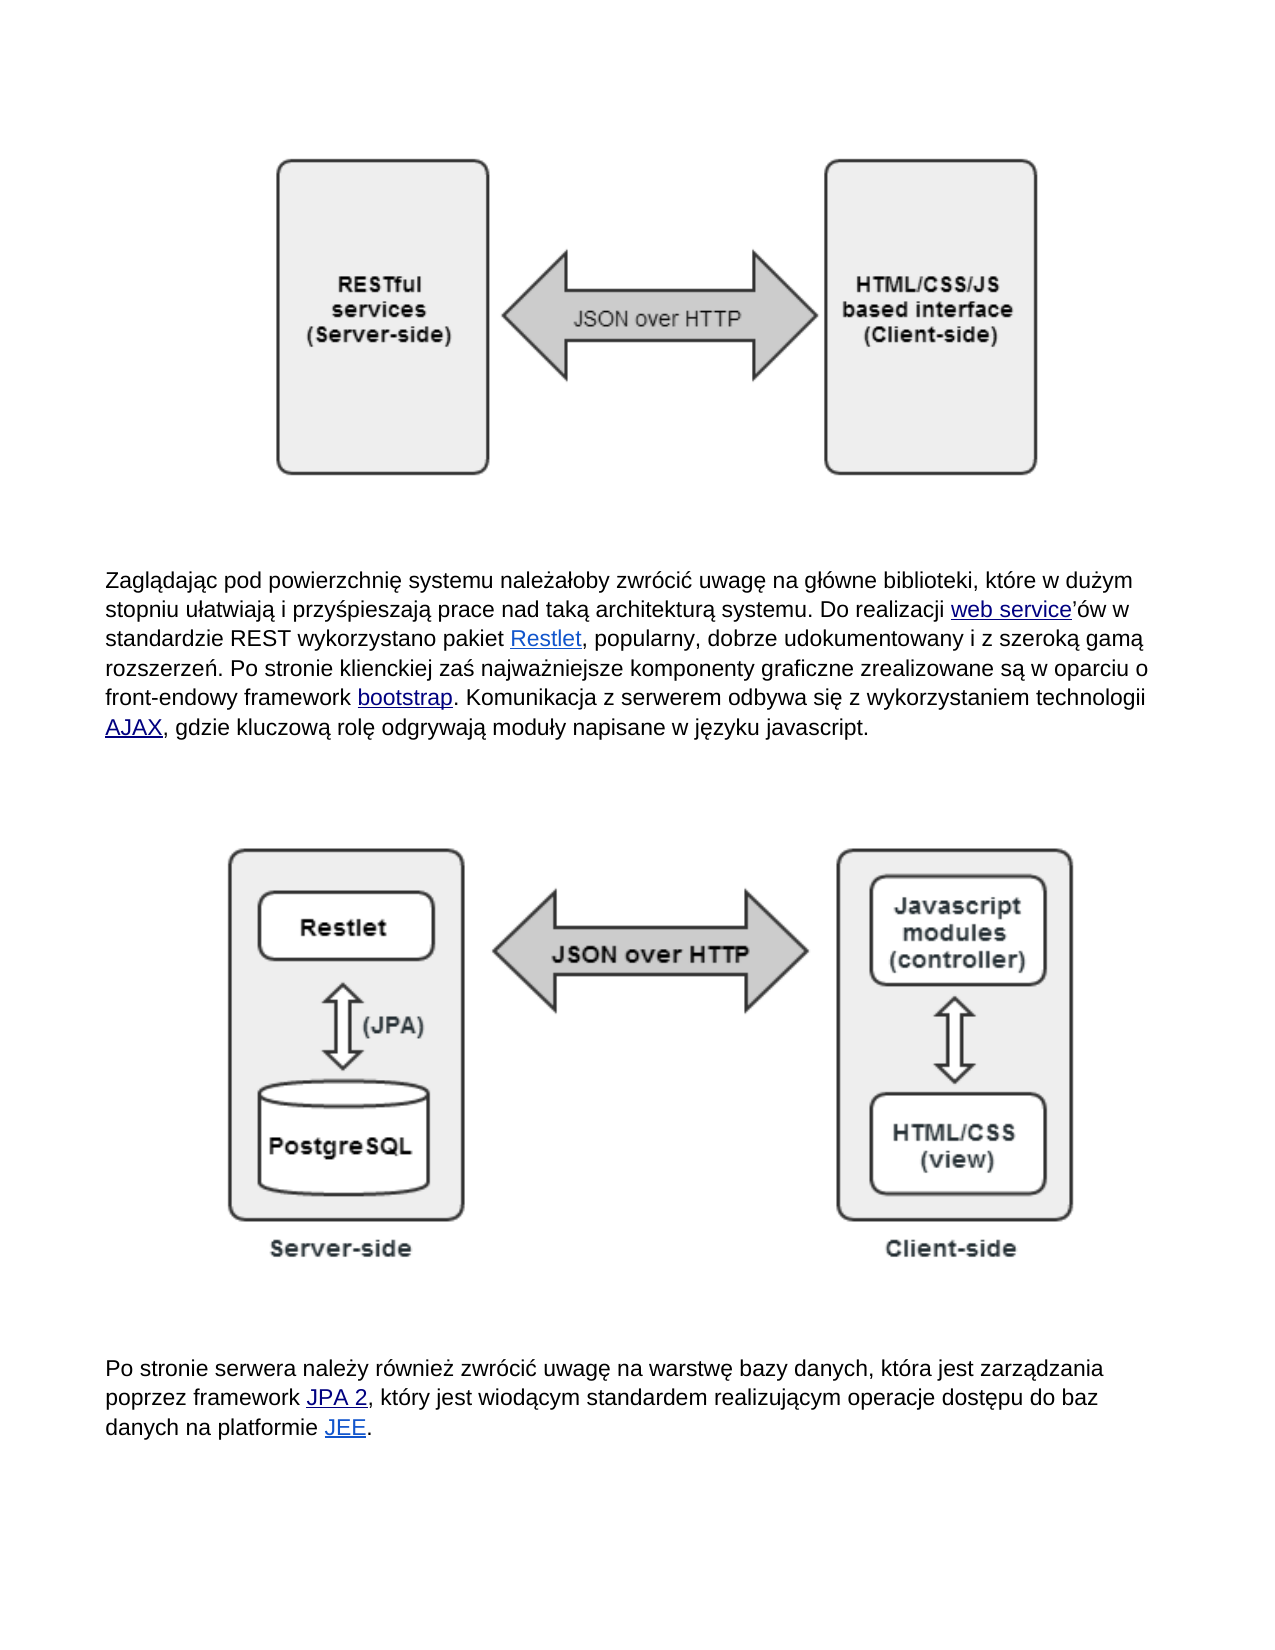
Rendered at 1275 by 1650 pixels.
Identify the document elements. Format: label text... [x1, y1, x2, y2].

picture [200, 114, 1075, 505]
text Zaglądając pod powierzchnię systemu należałoby zwrócić uwagę na główne biblioteki, które w dużym stopniu ułatwiają i przyśpieszają prace nad taką architekturą systemu. Do realizacji web service’ów w standardzie REST wykorzystano pakiet Restlet, popularny, dobrze udokumentowany i z szeroką gamą rozszerzeń. Po stronie klienckiej zaś najważniejsze komponenty graficzne zrealizowane są w oparciu o front-endowy framework bootstrap. Komunikacja z serwerem odbywa się z wykorzystaniem technologii AJAX, gdzie kluczową rolę odgrywają moduły napisane w języku javascript. [105, 567, 1170, 740]
subtitle Po stronie serwera należy również zwrócić uwagę na warstwę bazy danych, która jest zarządzania [105, 1356, 1170, 1381]
subtitle poprzez framework JPA 2, który jest wiodącym standardem realizującym operacje dostępu do baz danych na platformie JEE. [105, 1385, 1170, 1440]
picture [126, 775, 1114, 1294]
